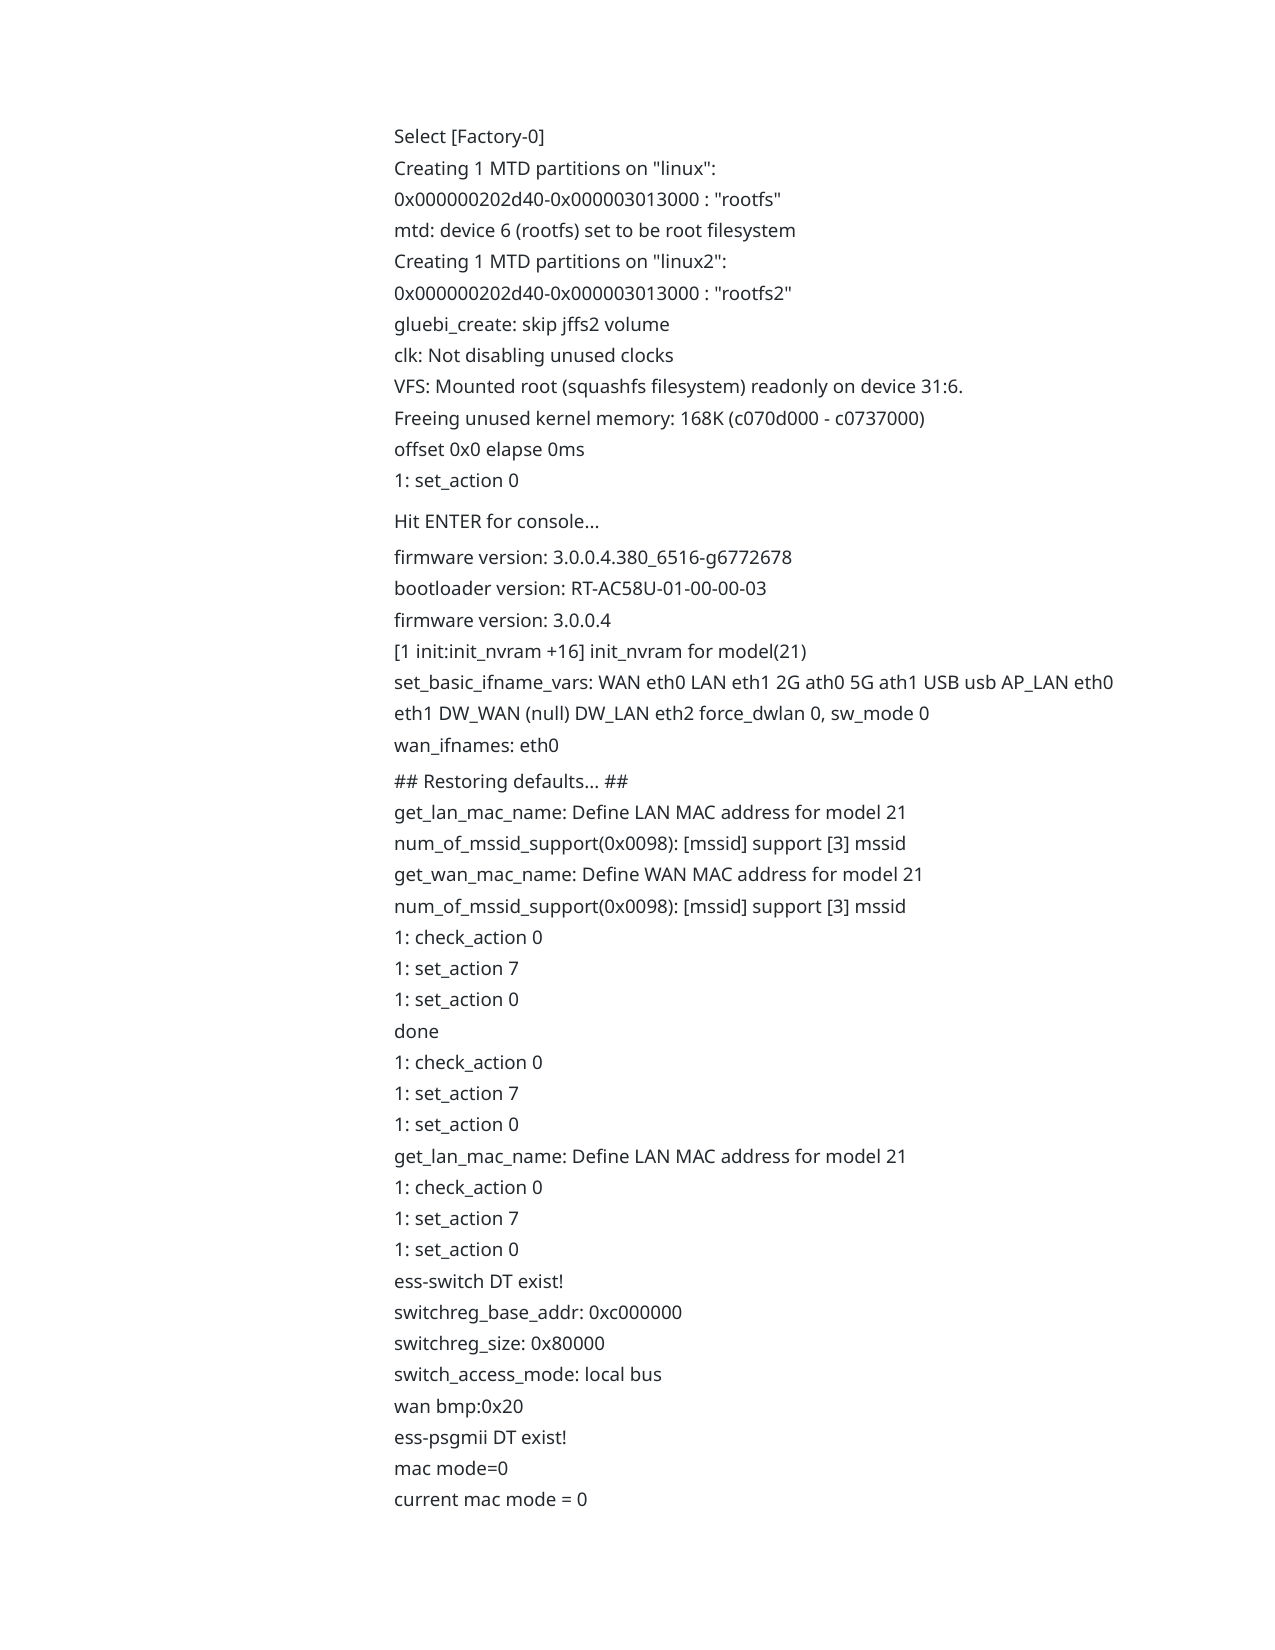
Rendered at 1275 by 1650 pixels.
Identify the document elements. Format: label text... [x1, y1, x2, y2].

table_cell [118, 570, 394, 601]
table_cell [118, 306, 394, 337]
table_cell [118, 726, 394, 757]
table_cell get_lan_mac_name: Define LAN MAC address for model 21 [394, 794, 1157, 825]
table_cell [118, 856, 394, 887]
table_cell firmware version: 3.0.0.4.380_6516-g6772678 [394, 539, 1157, 570]
table_cell ess-psgmii DT exist! [394, 1419, 1157, 1450]
table_cell [118, 1325, 394, 1356]
table_cell [118, 337, 394, 368]
table_cell [118, 950, 394, 981]
table_cell current mac mode = 0 [394, 1481, 1157, 1512]
table_cell [118, 633, 394, 664]
table_cell [118, 498, 394, 503]
table_cell get_wan_mac_name: Define WAN MAC address for model 21 [394, 856, 1157, 887]
table_cell 0x000000202d40-0x000003013000 : "rootfs" [394, 181, 1157, 212]
table_cell [118, 887, 394, 918]
table_cell firmware version: 3.0.0.4 [394, 601, 1157, 632]
table_cell [118, 368, 394, 399]
table_cell [118, 1294, 394, 1325]
table_cell num_of_mssid_support(0x0098): [mssid] support [3] mssid [394, 887, 1157, 918]
table_cell 1: check_action 0 [394, 1169, 1157, 1200]
table_cell [394, 534, 1157, 539]
table_cell [118, 399, 394, 431]
table_cell clk: Not disabling unused clocks [394, 337, 1157, 368]
table_cell switchreg_size: 0x80000 [394, 1325, 1157, 1356]
table_cell [118, 1169, 394, 1200]
table_cell [118, 181, 394, 212]
table_cell VFS: Mounted root (squashfs filesystem) readonly on device 31:6. [394, 368, 1157, 399]
table_cell [118, 274, 394, 306]
table_cell [118, 1387, 394, 1418]
table_cell set_basic_ifname_vars: WAN eth0 LAN eth1 2G ath0 5G ath1 USB usb AP_LAN eth0 eth1 DW_WAN (null) DW_LAN eth2 force_dwlan 0, sw_mode 0 [394, 664, 1157, 726]
table_cell Select [Factory-0] [394, 118, 1157, 149]
table_cell offset 0x0 elapse 0ms [394, 431, 1157, 462]
table_cell [118, 539, 394, 570]
table_cell [118, 149, 394, 181]
table_cell Creating 1 MTD partitions on "linux2": [394, 243, 1157, 274]
table_cell Hit ENTER for console... [394, 503, 1157, 534]
table_cell mac mode=0 [394, 1450, 1157, 1481]
table_cell [118, 664, 394, 726]
table_cell [118, 825, 394, 856]
table_cell num_of_mssid_support(0x0098): [mssid] support [3] mssid [394, 825, 1157, 856]
table_cell [118, 118, 394, 149]
table_cell [118, 1075, 394, 1106]
table_cell [118, 1137, 394, 1168]
table_cell 1: check_action 0 [394, 1044, 1157, 1075]
table_cell [118, 462, 394, 493]
table_cell [394, 498, 1157, 503]
table_cell 1: set_action 0 [394, 1231, 1157, 1262]
table_cell [118, 1231, 394, 1262]
table_cell ess-switch DT exist! [394, 1262, 1157, 1293]
table_cell [118, 1419, 394, 1450]
table_cell wan bmp:0x20 [394, 1387, 1157, 1418]
table_cell 0x000000202d40-0x000003013000 : "rootfs2" [394, 274, 1157, 306]
table_cell [118, 1450, 394, 1481]
table_cell [118, 243, 394, 274]
table_cell [118, 919, 394, 950]
table_cell [118, 762, 394, 793]
table_cell gluebi_create: skip jffs2 volume [394, 306, 1157, 337]
table_cell 1: set_action 0 [394, 462, 1157, 493]
table_cell 1: set_action 7 [394, 950, 1157, 981]
table_cell [118, 1012, 394, 1043]
table_cell [118, 1356, 394, 1387]
table_cell switchreg_base_addr: 0xc000000 [394, 1294, 1157, 1325]
table_cell 1: set_action 0 [394, 1106, 1157, 1137]
table_cell 1: set_action 7 [394, 1075, 1157, 1106]
table_cell ## Restoring defaults... ## [394, 762, 1157, 793]
table_cell 1: set_action 0 [394, 981, 1157, 1012]
table_cell [1 init:init_nvram +16] init_nvram for model(21) [394, 633, 1157, 664]
table_cell 1: set_action 7 [394, 1200, 1157, 1231]
table_cell done [394, 1012, 1157, 1043]
table_cell wan_ifnames: eth0 [394, 726, 1157, 757]
table_cell [118, 794, 394, 825]
table_cell mtd: device 6 (rootfs) set to be root filesystem [394, 212, 1157, 243]
table_cell [394, 758, 1157, 762]
table_cell switch_access_mode: local bus [394, 1356, 1157, 1387]
table_cell [118, 1106, 394, 1137]
table_cell [118, 503, 394, 534]
table_cell [394, 493, 1157, 498]
table_cell [118, 493, 394, 498]
table_cell [118, 1262, 394, 1293]
table_cell [118, 758, 394, 762]
table_cell [118, 1481, 394, 1512]
table_cell get_lan_mac_name: Define LAN MAC address for model 21 [394, 1137, 1157, 1168]
table_cell Creating 1 MTD partitions on "linux": [394, 149, 1157, 181]
table_cell [118, 1044, 394, 1075]
table_cell Freeing unused kernel memory: 168K (c070d000 - c0737000) [394, 399, 1157, 431]
table_cell [118, 534, 394, 539]
table_cell [118, 601, 394, 632]
table_cell [118, 431, 394, 462]
table_cell [118, 1200, 394, 1231]
table_cell bootloader version: RT-AC58U-01-00-00-03 [394, 570, 1157, 601]
table_cell [118, 212, 394, 243]
table_cell [118, 981, 394, 1012]
table_cell 1: check_action 0 [394, 919, 1157, 950]
